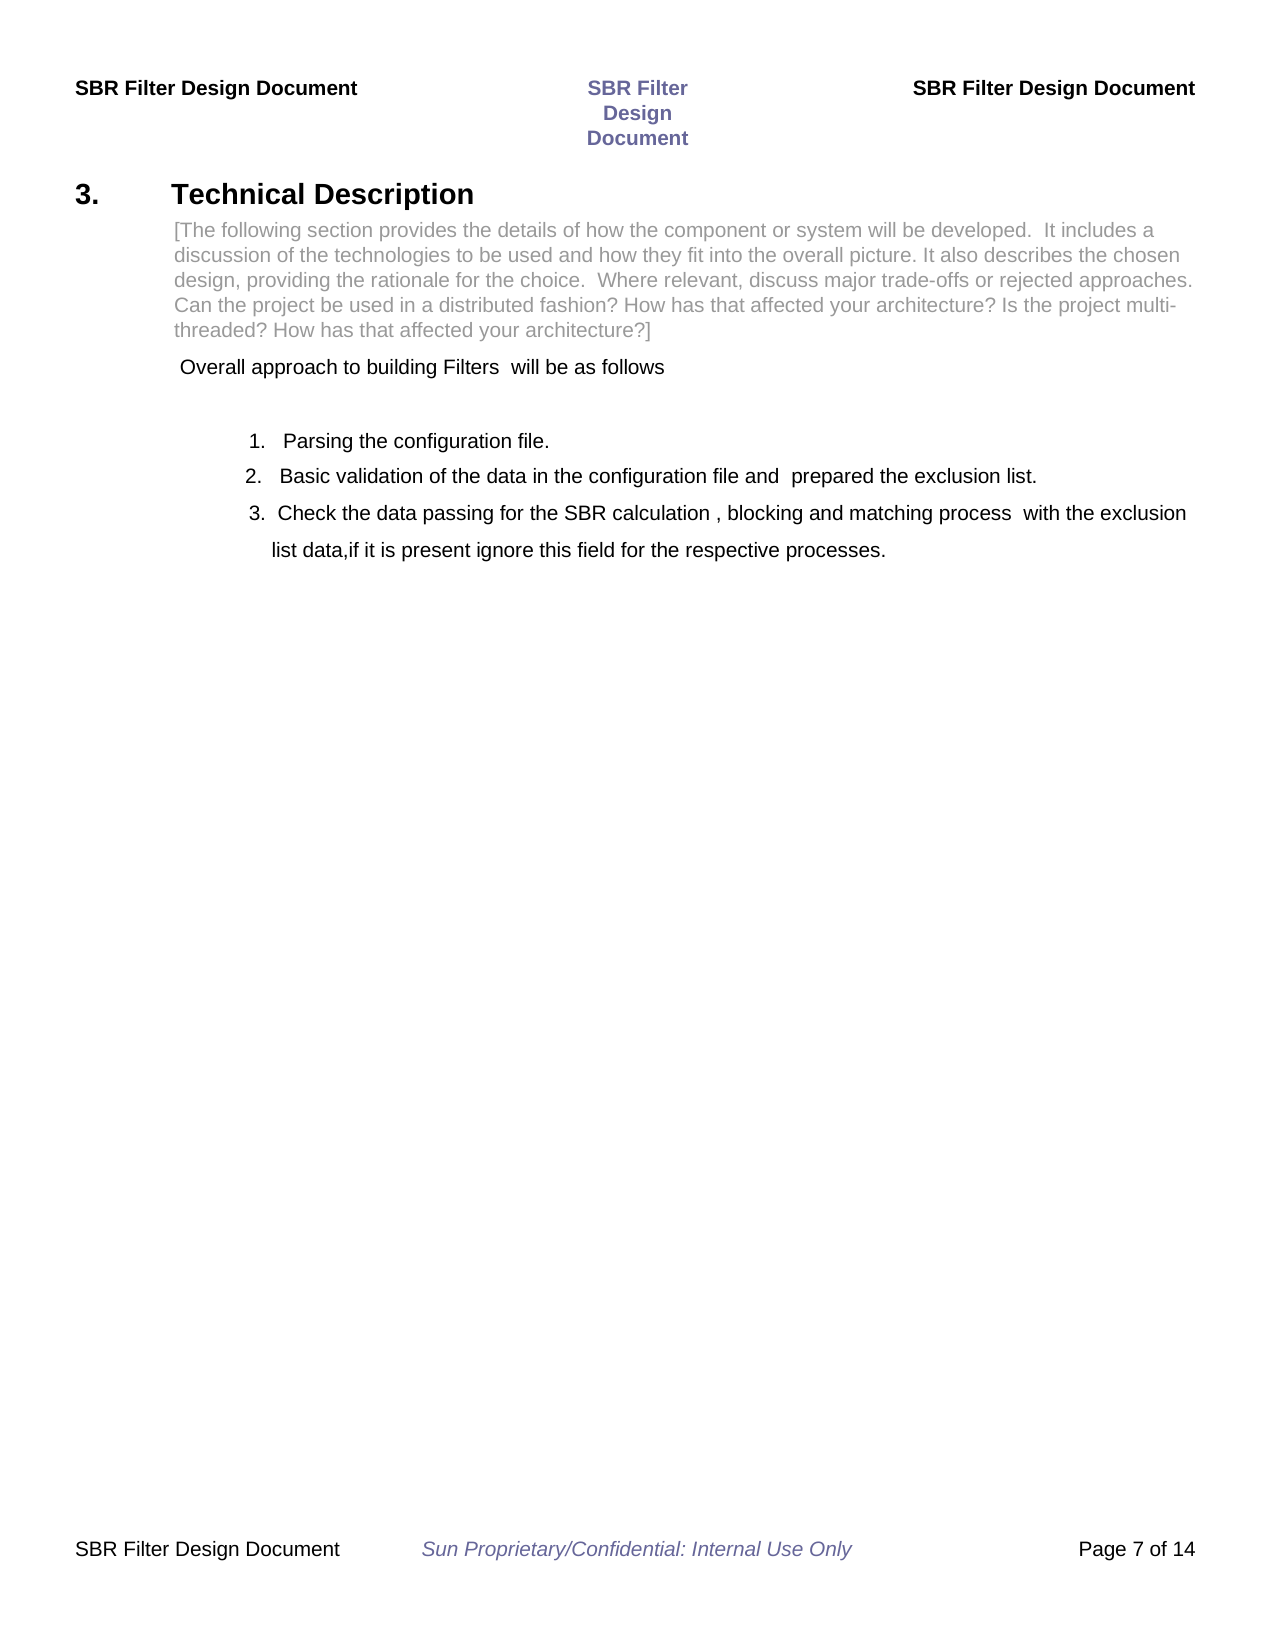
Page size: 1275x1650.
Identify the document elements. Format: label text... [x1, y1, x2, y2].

text [The following section provides the details of how the component or system will be developed. It includes a discussion of the technologies to be used and how they fit into the overall picture. It also describes the chosen design, providing the rationale for the choice. Where relevant, discuss major trade-offs or rejected approaches. Can the project be used in a distributed fashion? How has that affected your architecture? Is the project multi-threaded? How has that affected your architecture?] [174, 217, 1200, 342]
text 2. Basic validation of the data in the configuration file and prepared the exclusion list. [170, 465, 1200, 488]
text 3. Check the data passing for the SBR calculation , blocking and matching process with the exclusion [174, 500, 1200, 525]
text list data,if it is present ignore this field for the respective processes. [174, 537, 1200, 562]
text 1. Parsing the configuration file. [174, 428, 1200, 453]
subtitle Technical Description [75, 178, 1200, 211]
text Overall approach to building Filters will be as follows [174, 354, 1200, 379]
